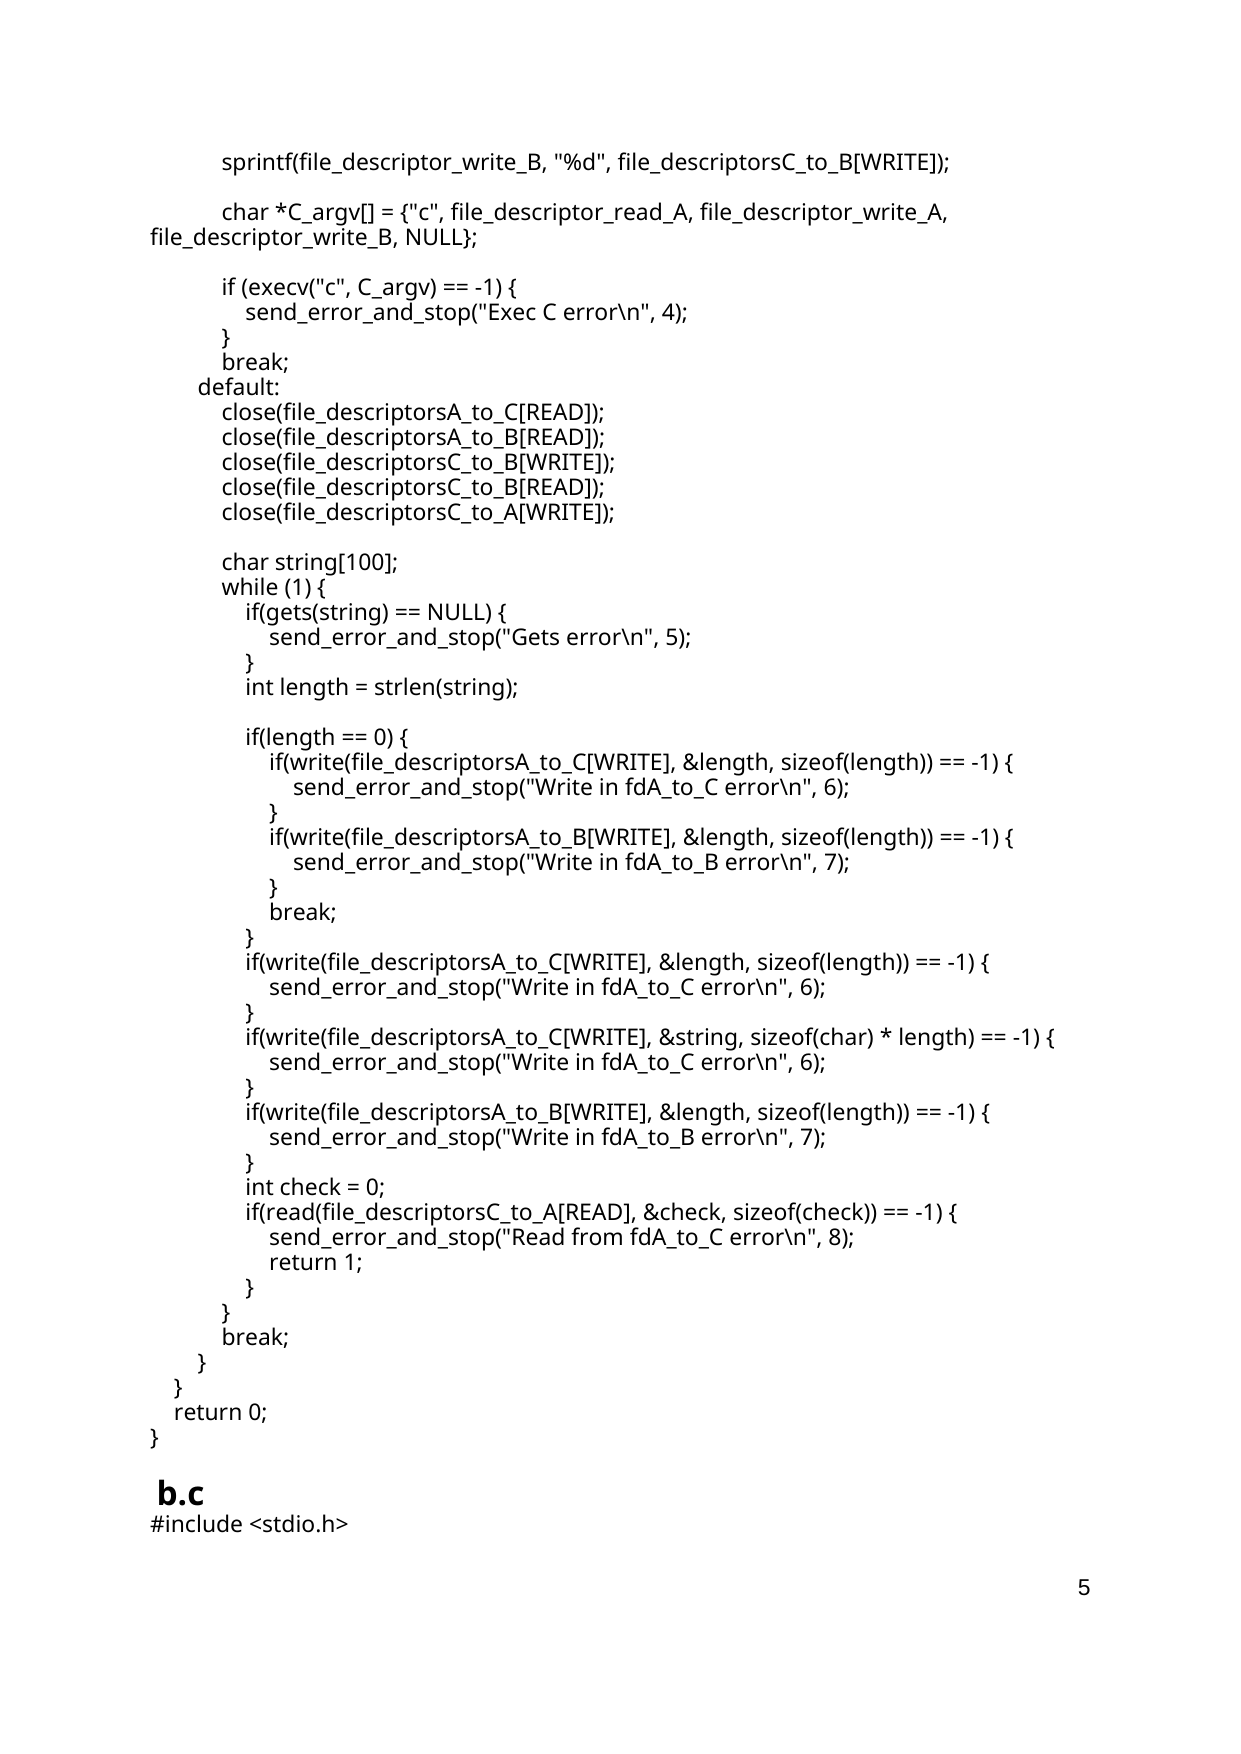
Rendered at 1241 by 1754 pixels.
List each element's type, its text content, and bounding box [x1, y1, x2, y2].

text send_error_and_stop("Write in fdA_to_C error\n", 6); [150, 975, 1090, 1000]
text if(write(file_descriptorsA_to_C[WRITE], &length, sizeof(length)) == -1) { [150, 950, 1090, 975]
text break; [150, 900, 1090, 925]
text while (1) { [150, 575, 1090, 600]
text send_error_and_stop("Write in fdA_to_C error\n", 6); [150, 775, 1090, 800]
text if(write(file_descriptorsA_to_B[WRITE], &length, sizeof(length)) == -1) { [150, 1100, 1090, 1125]
text int check = 0; [150, 1175, 1090, 1200]
text } [150, 1425, 1090, 1475]
text if(write(file_descriptorsA_to_B[WRITE], &length, sizeof(length)) == -1) { [150, 825, 1090, 850]
text } [150, 1275, 1090, 1300]
text break; [150, 350, 1090, 375]
text close(file_descriptorsC_to_B[READ]); [150, 475, 1090, 500]
text close(file_descriptorsA_to_C[READ]); [150, 400, 1090, 425]
text if(write(file_descriptorsA_to_C[WRITE], &length, sizeof(length)) == -1) { [150, 750, 1090, 775]
text return 0; [150, 1400, 1090, 1425]
text #include <stdio.h> [150, 1512, 1090, 1537]
text } [150, 875, 1090, 900]
text } [150, 1000, 1090, 1025]
text send_error_and_stop("Gets error\n", 5); [150, 625, 1090, 650]
text if(gets(string) == NULL) { [150, 600, 1090, 625]
text } [150, 1375, 1090, 1400]
text send_error_and_stop("Write in fdA_to_C error\n", 6); [150, 1050, 1090, 1075]
text return 1; [150, 1250, 1090, 1275]
text char *C_argv[] = {"c", file_descriptor_read_A, file_descriptor_write_A, file_descriptor_write_B, NULL}; [150, 200, 1090, 250]
text } [150, 1150, 1090, 1175]
text sprintf(file_descriptor_write_B, "%d", file_descriptorsC_to_B[WRITE]); [150, 150, 1090, 175]
text } [150, 800, 1090, 825]
text } [150, 1075, 1090, 1100]
text if(write(file_descriptorsA_to_C[WRITE], &string, sizeof(char) * length) == -1) { [150, 1025, 1090, 1050]
text int length = strlen(string); [150, 675, 1090, 700]
text close(file_descriptorsC_to_A[WRITE]); [150, 500, 1090, 525]
text send_error_and_stop("Write in fdA_to_B error\n", 7); [150, 1125, 1090, 1150]
text close(file_descriptorsA_to_B[READ]); [150, 425, 1090, 450]
text } [150, 1300, 1090, 1325]
text char string[100]; [150, 550, 1090, 575]
text close(file_descriptorsC_to_B[WRITE]); [150, 450, 1090, 475]
text default: [150, 375, 1090, 400]
text b.c [150, 1475, 1090, 1512]
text } [150, 1350, 1090, 1375]
text break; [150, 1325, 1090, 1350]
text send_error_and_stop("Exec C error\n", 4); [150, 300, 1090, 325]
text send_error_and_stop("Read from fdA_to_C error\n", 8); [150, 1225, 1090, 1250]
text if(read(file_descriptorsC_to_A[READ], &check, sizeof(check)) == -1) { [150, 1200, 1090, 1225]
text } [150, 325, 1090, 350]
text } [150, 650, 1090, 675]
text send_error_and_stop("Write in fdA_to_B error\n", 7); [150, 850, 1090, 875]
text } [150, 925, 1090, 950]
text if (execv("c", C_argv) == -1) { [150, 275, 1090, 300]
text if(length == 0) { [150, 725, 1090, 750]
